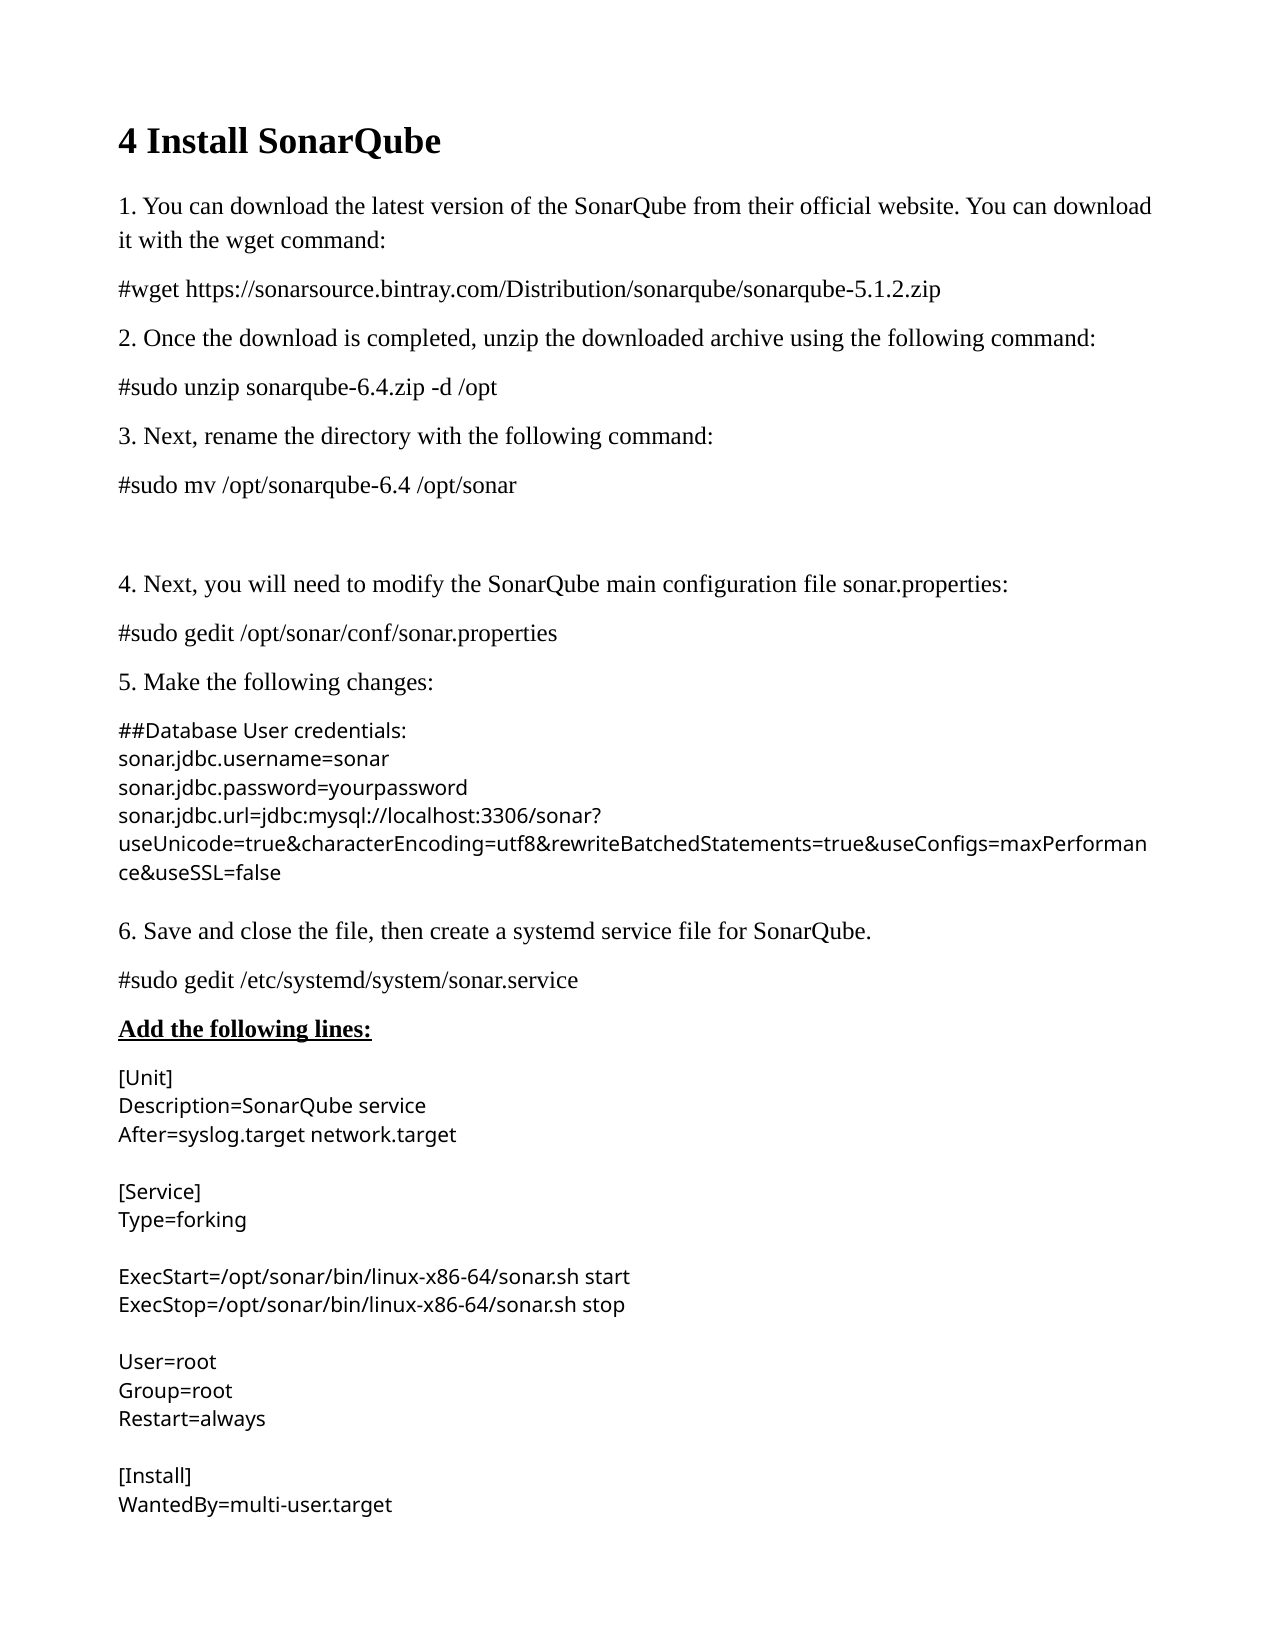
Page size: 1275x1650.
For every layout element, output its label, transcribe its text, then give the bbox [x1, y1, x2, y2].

text #wget https://sonarsource.bintray.com/Distribution/sonarqube/sonarqube-5.1.2.zip [118, 274, 1157, 303]
text ##Database User credentials: [118, 716, 1157, 744]
text Restart=always [118, 1404, 1157, 1433]
text User=root [118, 1347, 1157, 1376]
text 6. Save and close the file, then create a systemd service file for SonarQube. [118, 916, 1157, 945]
text Type=forking [118, 1205, 1157, 1234]
text [Install] [118, 1461, 1157, 1490]
text Add the following lines: [118, 1014, 1157, 1043]
text ExecStart=/opt/sonar/bin/linux-x86-64/sonar.sh start [118, 1262, 1157, 1291]
text After=syslog.target network.target [118, 1120, 1157, 1148]
text Group=root [118, 1376, 1157, 1404]
text WantedBy=multi-user.target [118, 1490, 1157, 1518]
text sonar.jdbc.url=jdbc:mysql://localhost:3306/sonar?useUnicode=true&characterEncoding=utf8&rewriteBatchedStatements=true&useConfigs=maxPerformance&useSSL=false [118, 801, 1157, 886]
subtitle 4 Install SonarQube [118, 118, 1157, 161]
text sonar.jdbc.password=yourpassword [118, 773, 1157, 801]
text ExecStop=/opt/sonar/bin/linux-x86-64/sonar.sh stop [118, 1291, 1157, 1319]
text sonar.jdbc.username=sonar [118, 744, 1157, 773]
text #sudo mv /opt/sonarqube-6.4 /opt/sonar [118, 471, 1157, 499]
text [Service] [118, 1177, 1157, 1205]
text 2. Once the download is completed, unzip the downloaded archive using the following command: [118, 323, 1157, 352]
text 4. Next, you will need to modify the SonarQube main configuration file sonar.properties: [118, 569, 1157, 597]
text Description=SonarQube service [118, 1092, 1157, 1120]
text 5. Make the following changes: [118, 667, 1157, 696]
text [Unit] [118, 1063, 1157, 1092]
text #sudo gedit /etc/systemd/system/sonar.service [118, 965, 1157, 994]
text 1. You can download the latest version of the SonarQube from their official website. You can download it with the wget command: [118, 191, 1157, 254]
text #sudo gedit /opt/sonar/conf/sonar.properties [118, 618, 1157, 646]
text #sudo unzip sonarqube-6.4.zip -d /opt [118, 372, 1157, 401]
text 3. Next, rename the directory with the following command: [118, 421, 1157, 450]
